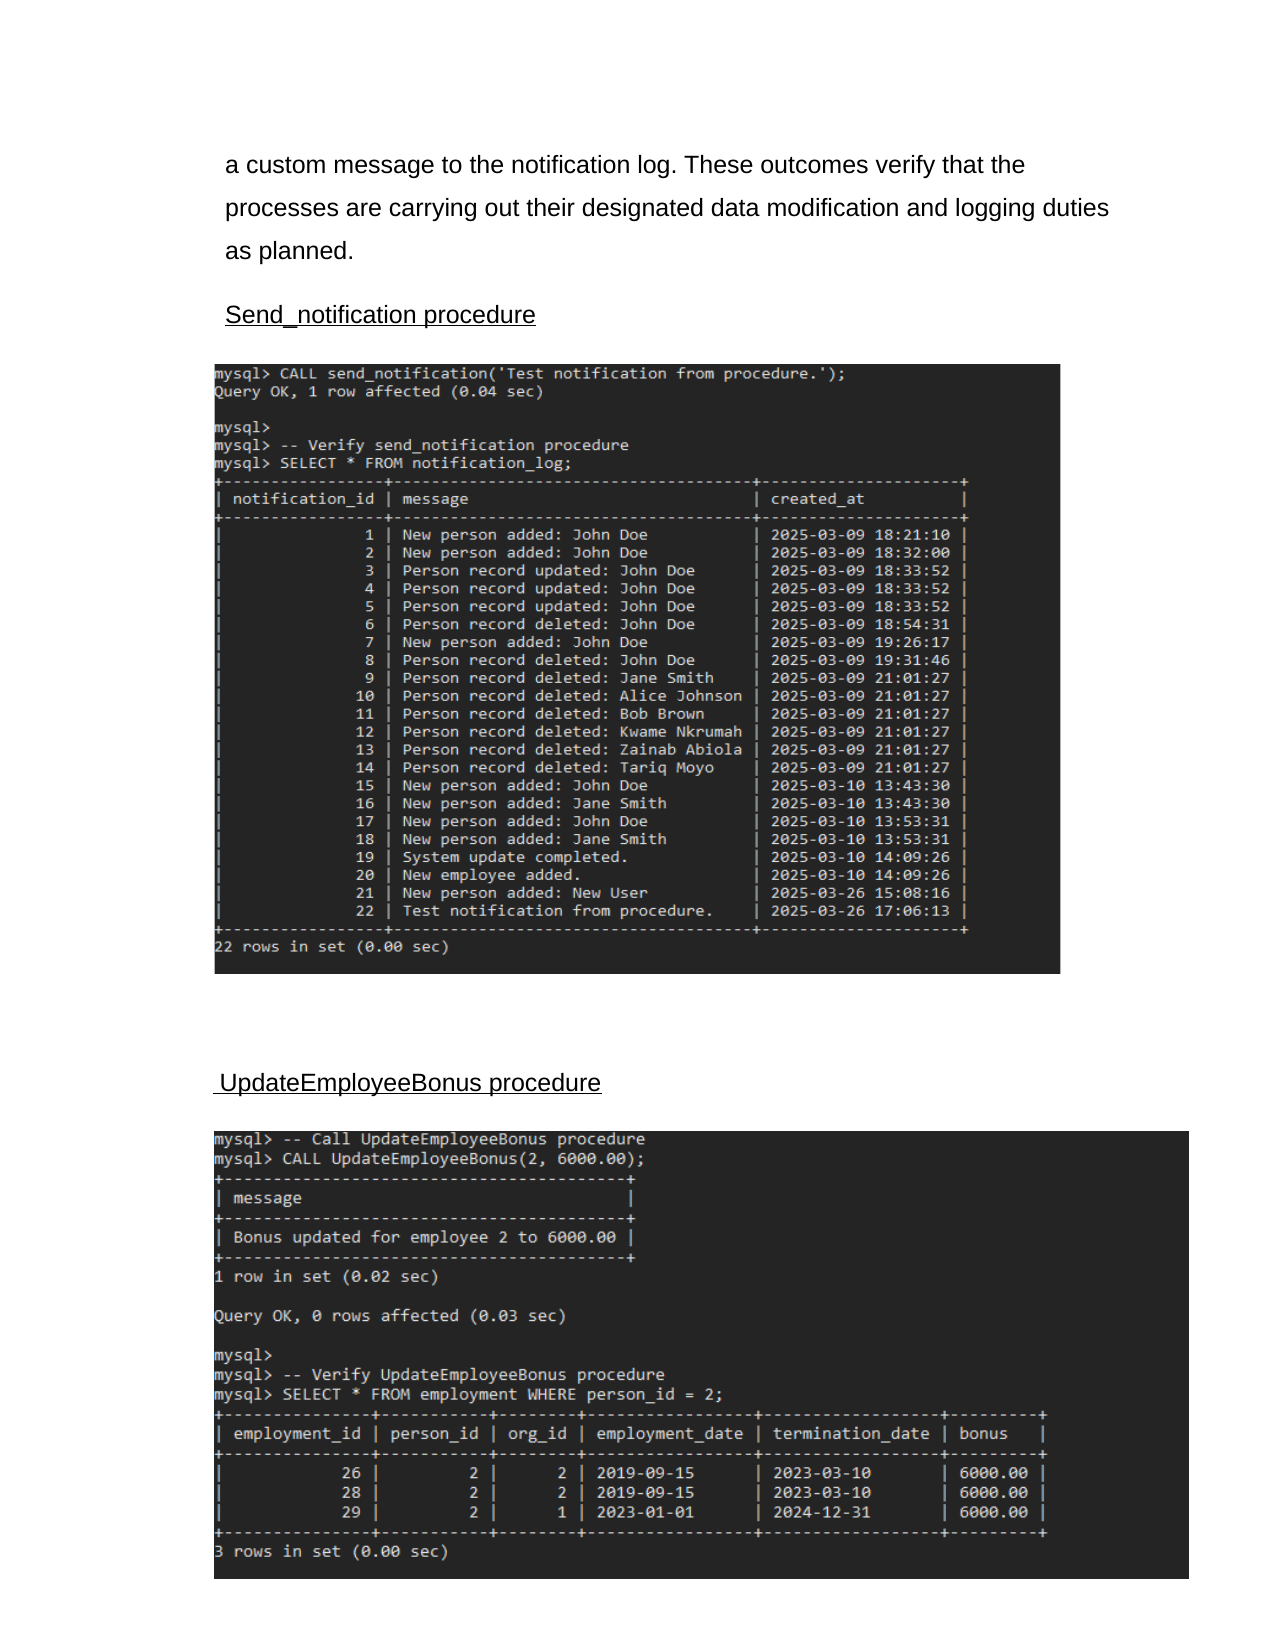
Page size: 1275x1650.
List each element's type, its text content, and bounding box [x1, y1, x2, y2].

picture [214, 364, 1061, 974]
picture [214, 1131, 1189, 1579]
list a custom message to the notification log. These outcomes verify that the processes are carrying out their designated data modification and logging duties as planned. [187, 150, 1125, 265]
text UpdateEmployeeBonus procedure [150, 1068, 1125, 1096]
list Send_notification procedure [187, 300, 1125, 329]
